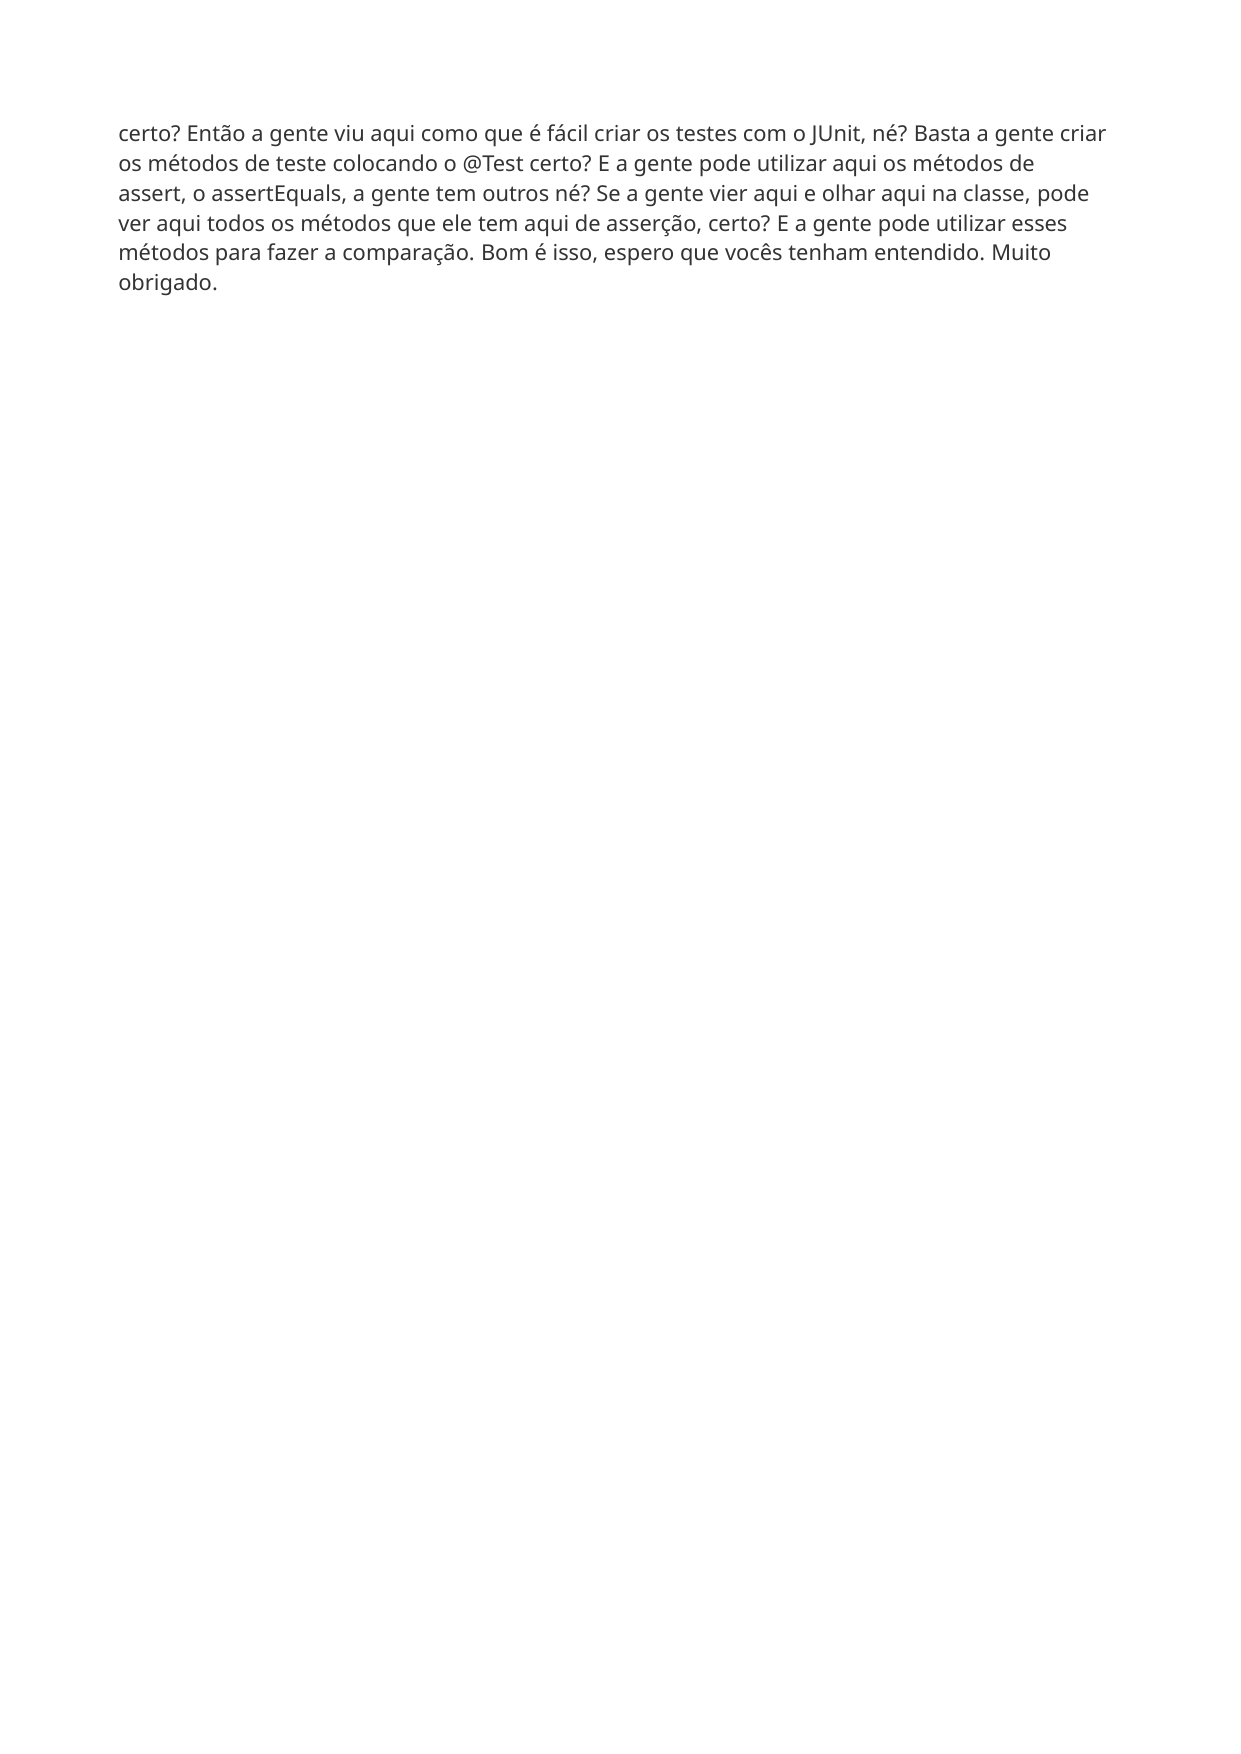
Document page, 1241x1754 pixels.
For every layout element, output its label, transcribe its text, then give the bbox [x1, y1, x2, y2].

text certo? Então a gente viu aqui como que é fácil criar os testes com o JUnit, né? Basta a gente criar os métodos de teste colocando o @Test certo? E a gente pode utilizar aqui os métodos de assert, o assertEquals, a gente tem outros né? Se a gente vier aqui e olhar aqui na classe, pode ver aqui todos os métodos que ele tem aqui de asserção, certo? E a gente pode utilizar esses métodos para fazer a comparação. Bom é isso, espero que vocês tenham entendido. Muito obrigado. [118, 118, 1122, 297]
